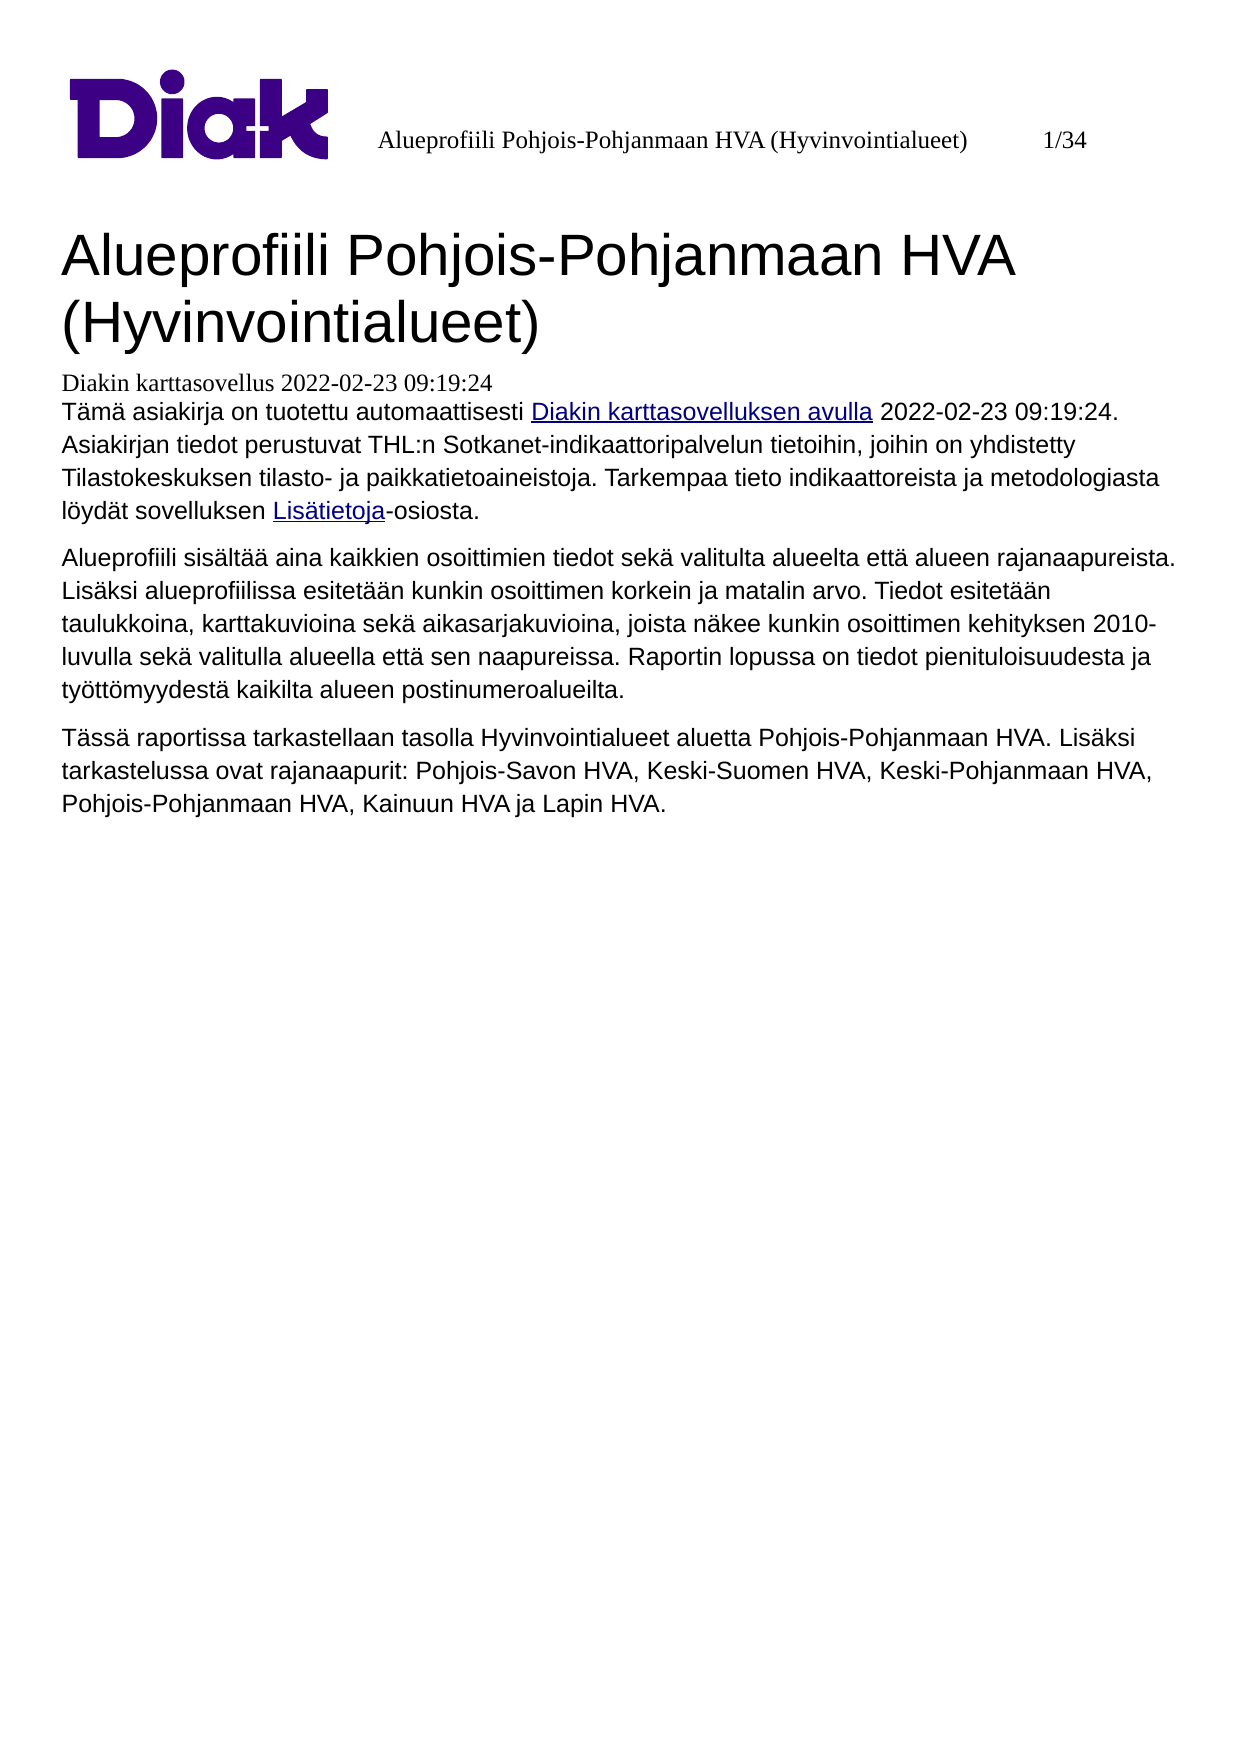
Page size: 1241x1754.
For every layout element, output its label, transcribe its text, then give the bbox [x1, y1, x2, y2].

text Diakin karttasovellus 2022-02-23 09:19:24 [61, 368, 1179, 397]
title Alueprofiili Pohjois-Pohjanmaan HVA (Hyvinvointialueet) [61, 221, 1179, 355]
text Tämä asiakirja on tuotettu automaattisesti Diakin karttasovelluksen avulla 2022-02-23 09:19:24. Asiakirjan tiedot perustuvat THL:n Sotkanet-indikaattoripalvelun tietoihin, joihin on yhdistetty Tilastokeskuksen tilasto- ja paikkatietoaineistoja. Tarkempaa tieto indikaattoreista ja metodologiasta löydät sovelluksen Lisätietoja-osiosta. [61, 397, 1179, 524]
text Alueprofiili sisältää aina kaikkien osoittimien tiedot sekä valitulta alueelta että alueen rajanaapureista. Lisäksi alueprofiilissa esitetään kunkin osoittimen korkein ja matalin arvo. Tiedot esitetään taulukkoina, karttakuvioina sekä aikasarjakuvioina, joista näkee kunkin osoittimen kehityksen 2010-luvulla sekä valitulla alueella että sen naapureissa. Raportin lopussa on tiedot pienituloisuudesta ja työttömyydestä kaikilta alueen postinumeroalueilta. [61, 543, 1179, 704]
text Tässä raportissa tarkastellaan tasolla Hyvinvointialueet aluetta Pohjois-Pohjanmaan HVA. Lisäksi tarkastelussa ovat rajanaapurit: Pohjois-Savon HVA, Keski-Suomen HVA, Keski-Pohjanmaan HVA, Pohjois-Pohjanmaan HVA, Kainuun HVA ja Lapin HVA. [61, 723, 1179, 818]
